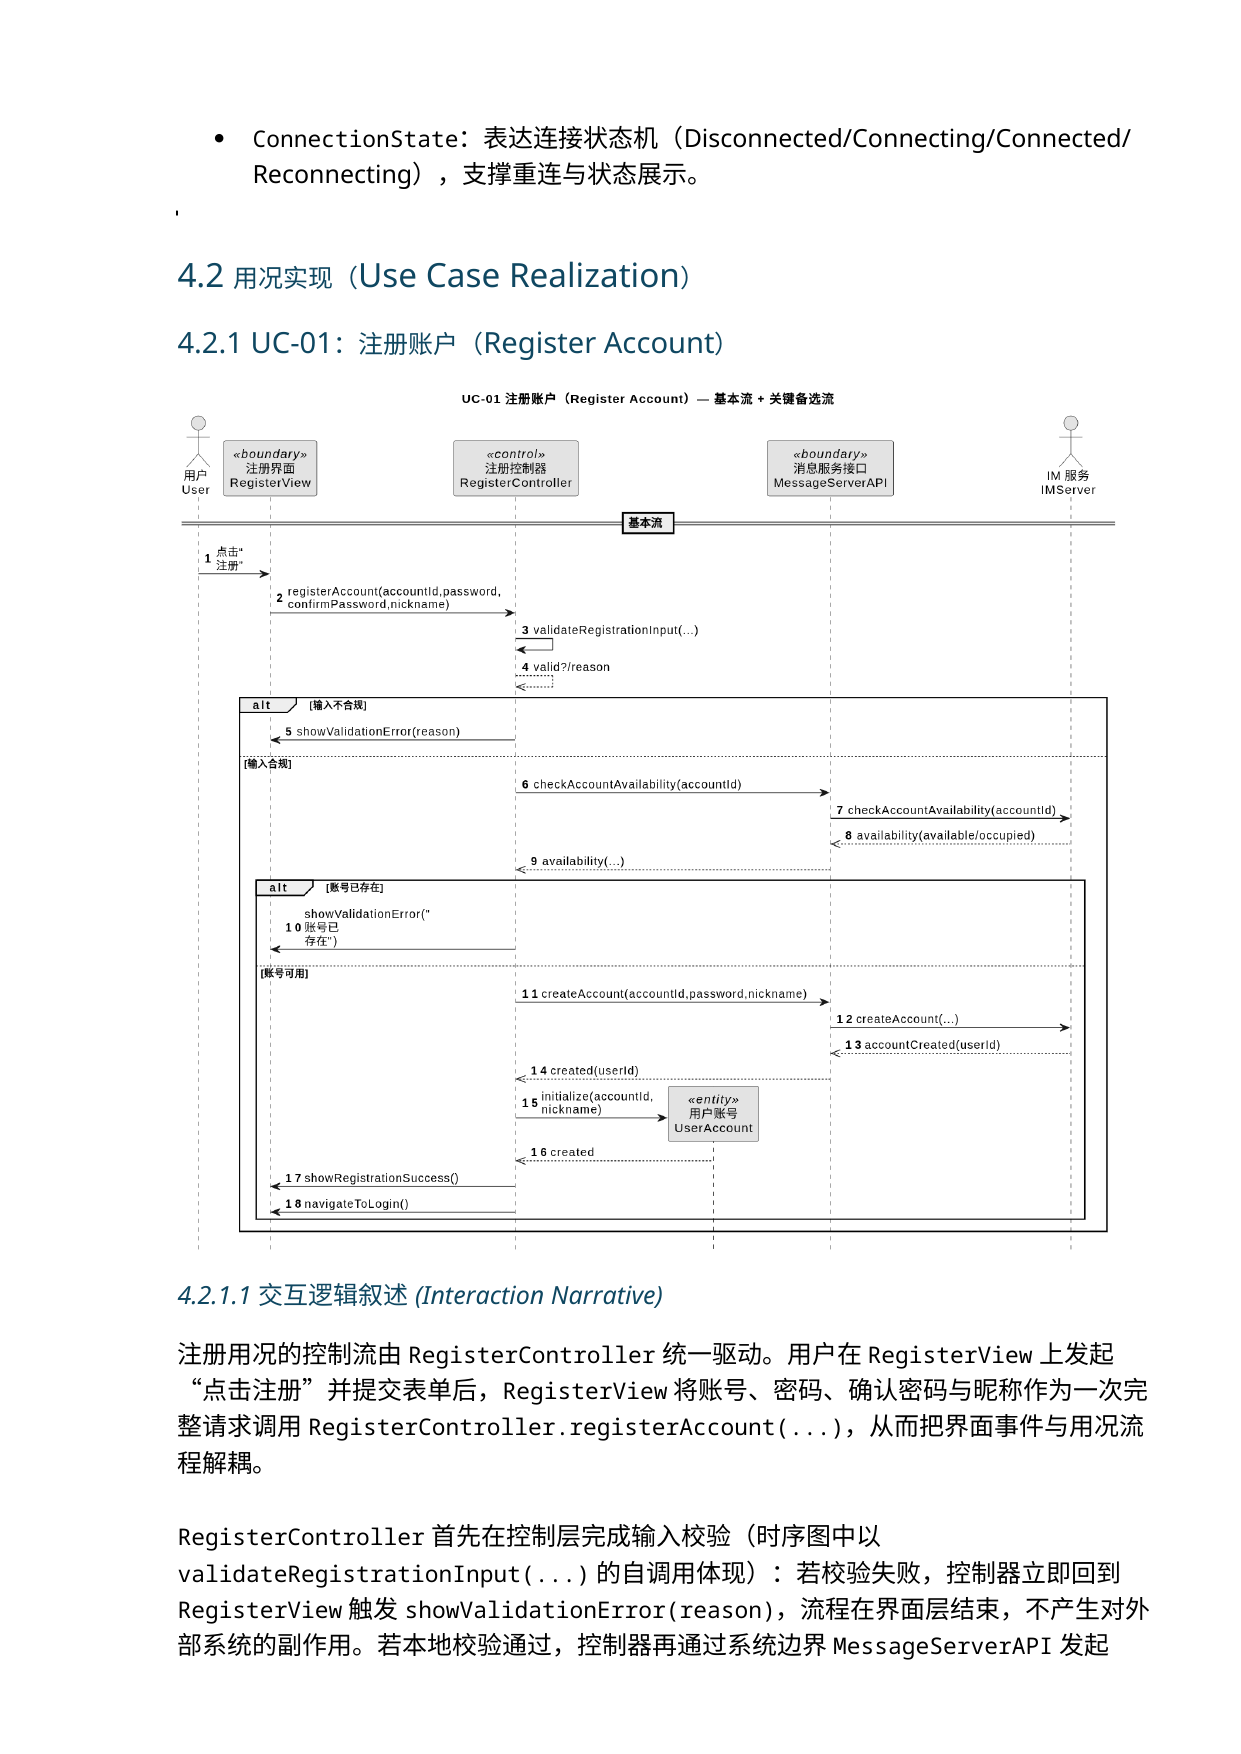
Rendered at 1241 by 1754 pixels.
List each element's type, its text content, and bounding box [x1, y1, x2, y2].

text 4.2.1 UC-01：注册账户（Register Account） [177, 323, 1152, 362]
text 4.2.1.1 交互逻辑叙述 (Interaction Narrative) [177, 1277, 1152, 1311]
list ConnectionState：表达连接状态机（Disconnected/Connecting/Connected/Reconnecting），支撑重连与状态展示。 [215, 118, 1152, 191]
text 注册用况的控制流由 RegisterController 统一驱动。用户在 RegisterView 上发起“点击注册”并提交表单后，RegisterView 将账号、密码、确认密码与昵称作为一次完整请求调用 RegisterController.registerAccount(...)，从而把界面事件与用况流程解耦。 [177, 1334, 1152, 1479]
text RegisterController 首先在控制层完成输入校验（时序图中以 validateRegistrationInput(...) 的自调用体现）：若校验失败，控制器立即回到 RegisterView 触发 showValidationError(reason)，流程在界面层结束，不产生对外部系统的副作用。若本地校验通过，控制器再通过系统边界 MessageServerAPI 发起 [177, 1517, 1152, 1662]
text 4.2 用况实现（Use Case Realization） [177, 252, 1152, 298]
picture [177, 378, 1152, 1265]
